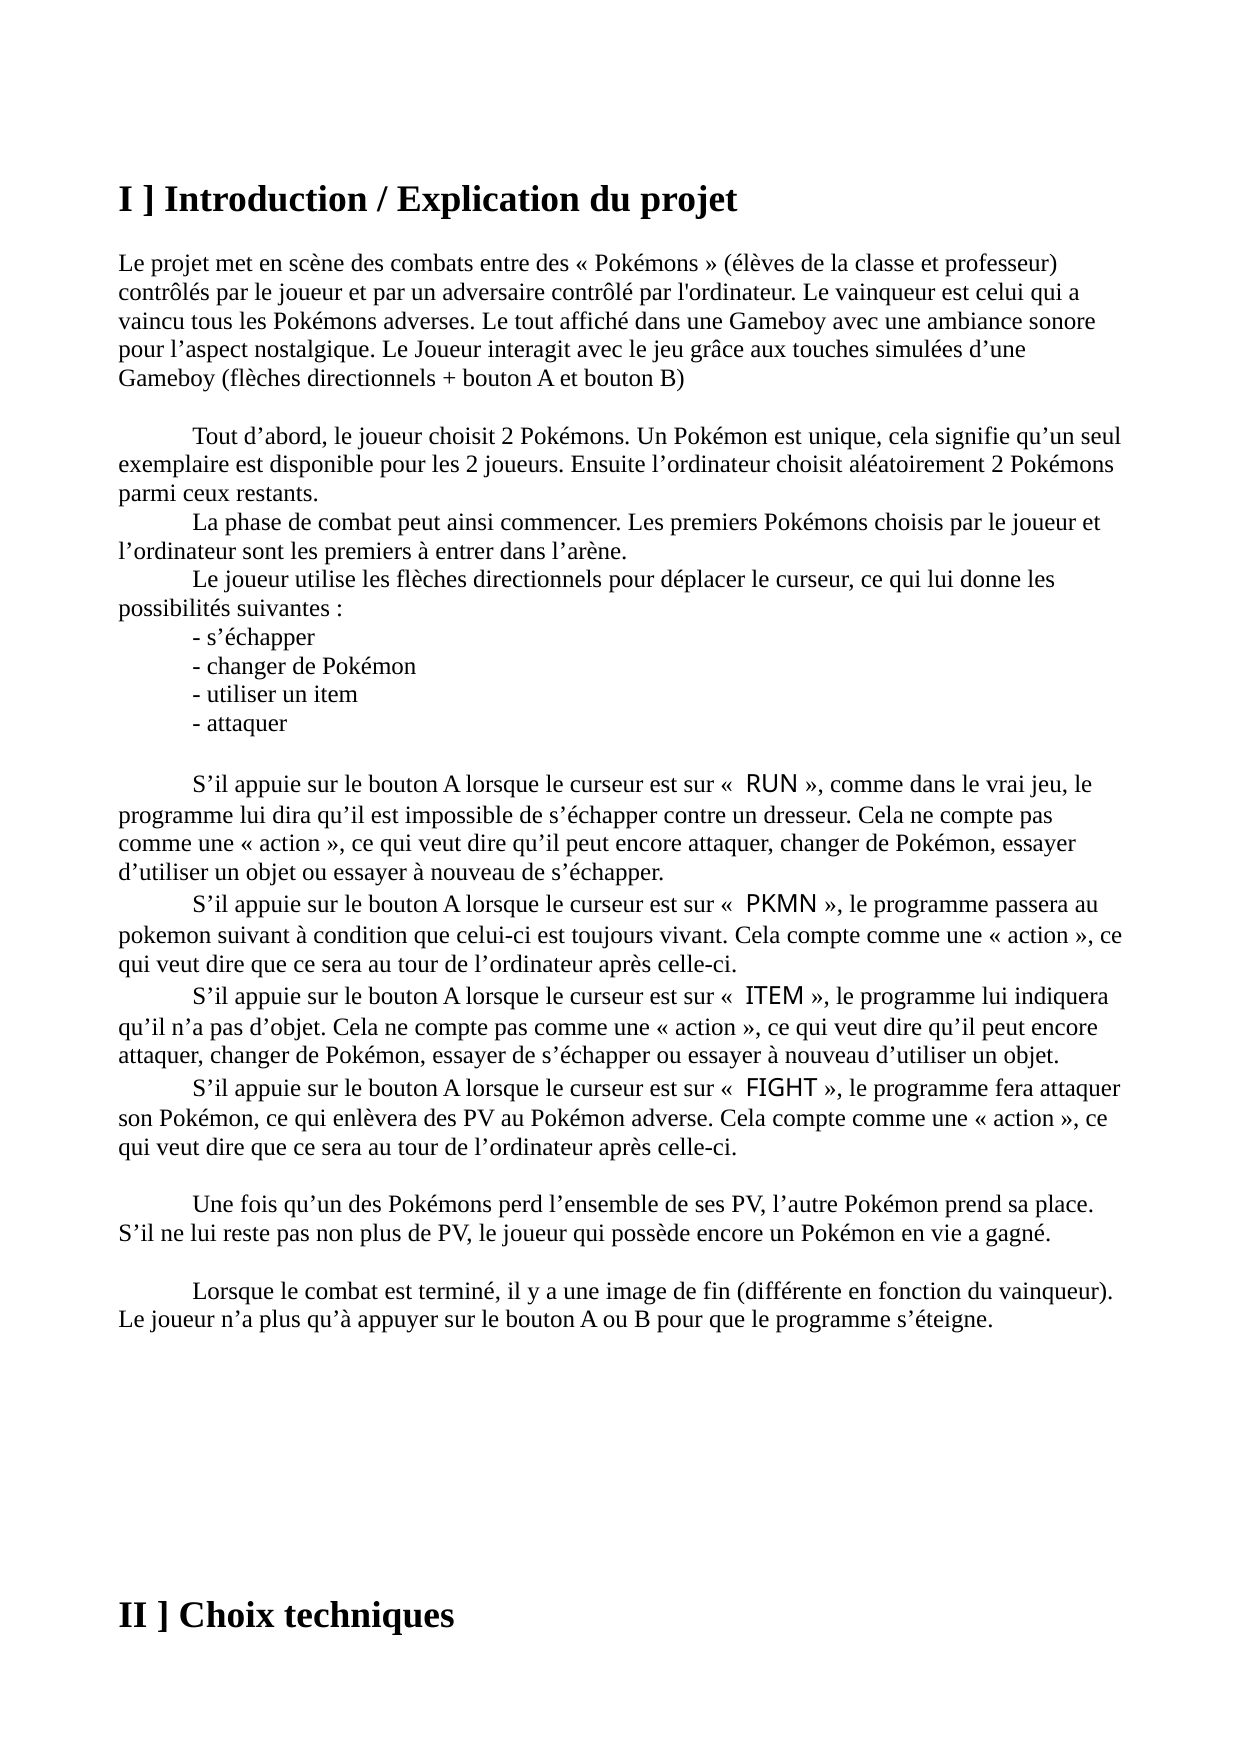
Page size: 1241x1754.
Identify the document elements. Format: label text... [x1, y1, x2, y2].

text - attaquer [118, 708, 1122, 737]
text - s’échapper [118, 622, 1122, 651]
text Tout d’abord, le joueur choisit 2 Pokémons. Un Pokémon est unique, cela signifie qu’un seul exemplaire est disponible pour les 2 joueurs. Ensuite l’ordinateur choisit aléatoirement 2 Pokémons parmi ceux restants. [118, 421, 1122, 507]
text Le joueur utilise les flèches directionnels pour déplacer le curseur, ce qui lui donne les possibilités suivantes : [118, 564, 1122, 622]
text Une fois qu’un des Pokémons perd l’ensemble de ses PV, l’autre Pokémon prend sa place. S’il ne lui reste pas non plus de PV, le joueur qui possède encore un Pokémon en vie a gagné. [118, 1189, 1122, 1247]
text I ] Introduction / Explication du projet [118, 176, 1122, 219]
text S’il appuie sur le bouton A lorsque le curseur est sur « ITEM », le programme lui indiquera qu’il n’a pas d’objet. Cela ne compte pas comme une « action », ce qui veut dire qu’il peut encore attaquer, changer de Pokémon, essayer de s’échapper ou essayer à nouveau d’utiliser un objet. [118, 978, 1122, 1069]
text II ] Choix techniques [118, 1592, 1122, 1635]
text S’il appuie sur le bouton A lorsque le curseur est sur « FIGHT », le programme fera attaquer son Pokémon, ce qui enlèvera des PV au Pokémon adverse. Cela compte comme une « action », ce qui veut dire que ce sera au tour de l’ordinateur après celle-ci. [118, 1069, 1122, 1161]
text Le projet met en scène des combats entre des « Pokémons » (élèves de la classe et professeur) contrôlés par le joueur et par un adversaire contrôlé par l'ordinateur. Le vainqueur est celui qui a vaincu tous les Pokémons adverses. Le tout affiché dans une Gameboy avec une ambiance sonore pour l’aspect nostalgique. Le Joueur interagit avec le jeu grâce aux touches simulées d’une Gameboy (flèches directionnels + bouton A et bouton B) [118, 248, 1122, 392]
text - changer de Pokémon [118, 651, 1122, 679]
text S’il appuie sur le bouton A lorsque le curseur est sur « PKMN », le programme passera au pokemon suivant à condition que celui-ci est toujours vivant. Cela compte comme une « action », ce qui veut dire que ce sera au tour de l’ordinateur après celle-ci. [118, 886, 1122, 978]
text Lorsque le combat est terminé, il y a une image de fin (différente en fonction du vainqueur). Le joueur n’a plus qu’à appuyer sur le bouton A ou B pour que le programme s’éteigne. [118, 1276, 1122, 1333]
text S’il appuie sur le bouton A lorsque le curseur est sur « RUN », comme dans le vrai jeu, le programme lui dira qu’il est impossible de s’échapper contre un dresseur. Cela ne compte pas comme une « action », ce qui veut dire qu’il peut encore attaquer, changer de Pokémon, essayer d’utiliser un objet ou essayer à nouveau de s’échapper. [118, 766, 1122, 886]
text - utiliser un item [118, 679, 1122, 708]
text La phase de combat peut ainsi commencer. Les premiers Pokémons choisis par le joueur et l’ordinateur sont les premiers à entrer dans l’arène. [118, 507, 1122, 564]
